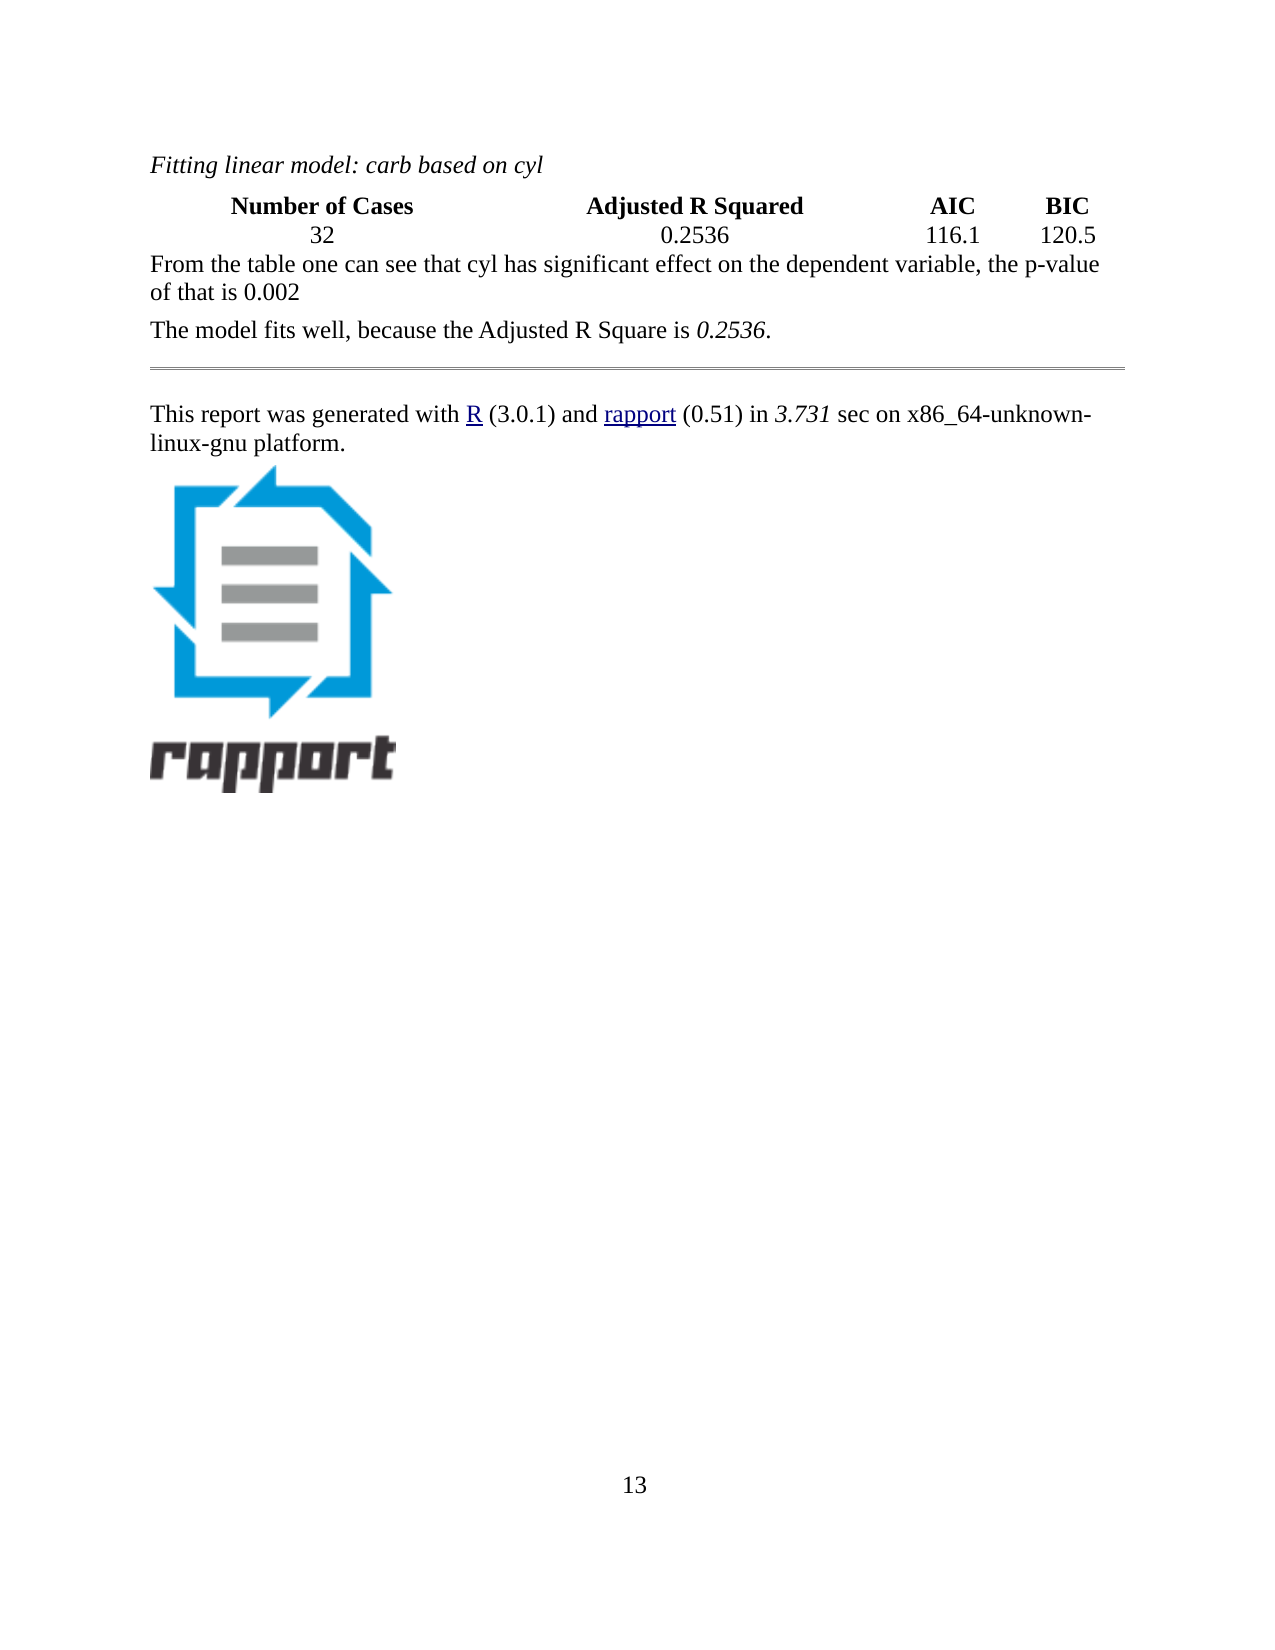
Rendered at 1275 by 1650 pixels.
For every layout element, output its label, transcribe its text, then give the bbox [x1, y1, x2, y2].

text From the table one can see that cyl has significant effect on the dependent variable, the p-value of that is 0.002 [150, 249, 1125, 306]
table_cell 116.1 [896, 220, 1010, 249]
table_header BIC [1010, 191, 1125, 220]
table_header Number of Cases [150, 191, 494, 220]
table_header Adjusted R Squared [494, 191, 896, 220]
table_cell 32 [150, 220, 494, 249]
table_cell 0.2536 [494, 220, 896, 249]
table_header AIC [896, 191, 1010, 220]
picture [150, 465, 396, 793]
text This report was generated with R (3.0.1) and rapport (0.51) in 3.731 sec on x86_64-unknown-linux-gnu platform. [150, 399, 1125, 457]
table_cell 120.5 [1010, 220, 1125, 249]
text Fitting linear model: carb based on cyl [150, 150, 1125, 179]
text The model fits well, because the Adjusted R Square is 0.2536. [150, 315, 1125, 344]
